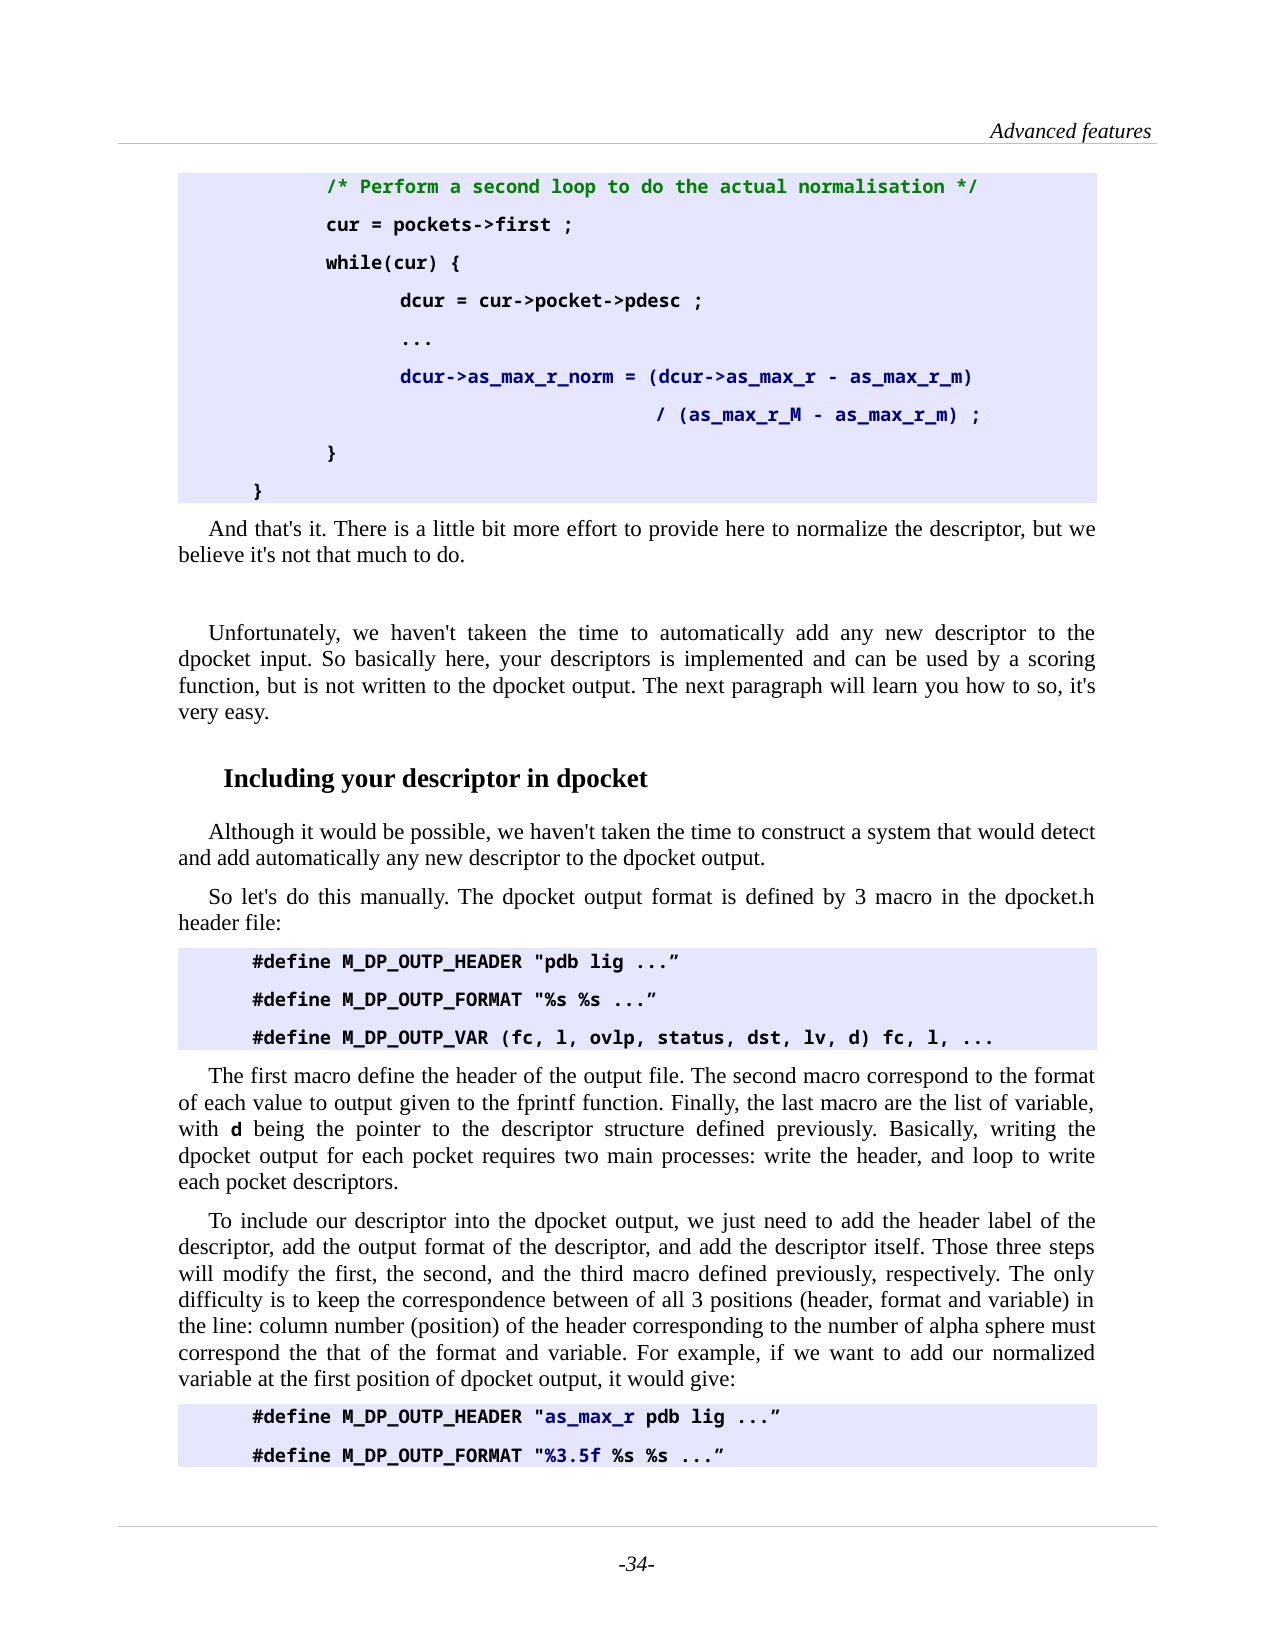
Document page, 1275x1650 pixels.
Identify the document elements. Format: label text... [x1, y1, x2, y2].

text ... [178, 325, 1097, 351]
text /* Perform a second loop to do the actual normalisation */ [178, 173, 1097, 198]
text And that's it. There is a little bit more effort to provide here to normalize the descriptor, but we believe it's not that much to do. [178, 515, 1097, 568]
subtitle Including your descriptor in dpocket [223, 763, 1157, 794]
text #define M_DP_OUTP_FORMAT "%s %s ...” [178, 986, 1097, 1012]
text The first macro define the header of the output file. The second macro correspond to the format of each value to output given to the fprintf function. Finally, the last macro are the list of variable, with d being the pointer to the descriptor structure defined previously. Basically, writing the dpocket output for each pocket requires two main processes: write the header, and loop to write each pocket descriptors. [178, 1062, 1097, 1194]
text To include our descriptor into the dpocket output, we just need to add the header label of the descriptor, add the output format of the descriptor, and add the descriptor itself. Those three steps will modify the first, the second, and the third macro defined previously, respectively. The only difficulty is to keep the correspondence between of all 3 positions (header, format and variable) in the line: column number (position) of the header corresponding to the number of alpha sphere must correspond the that of the format and variable. For example, if we want to add our normalized variable at the first position of dpocket output, it would give: [178, 1207, 1097, 1391]
text #define M_DP_OUTP_VAR (fc, l, ovlp, status, dst, lv, d) fc, l, ... [178, 1024, 1097, 1050]
text Unfortunately, we haven't takeen the time to automatically add any new descriptor to the dpocket input. So basically here, your descriptors is implemented and can be used by a scoring function, but is not written to the dpocket output. The next paragraph will learn you how to so, it's very easy. [178, 619, 1097, 724]
text cur = pockets->first ; [178, 211, 1097, 236]
text #define M_DP_OUTP_HEADER "pdb lig ...” [178, 948, 1097, 974]
text / (as_max_r_M - as_max_r_m) ; [178, 401, 1097, 427]
text So let's do this manually. The dpocket output format is defined by 3 macro in the dpocket.h header file: [178, 883, 1097, 936]
text #define M_DP_OUTP_HEADER "as_max_r pdb lig ...” [178, 1404, 1097, 1429]
text dcur->as_max_r_norm = (dcur->as_max_r - as_max_r_m) [178, 363, 1097, 388]
text #define M_DP_OUTP_FORMAT "%3.5f %s %s ...” [178, 1442, 1097, 1467]
text } [178, 439, 1097, 464]
text } [178, 477, 1097, 503]
text dcur = cur->pocket->pdesc ; [178, 287, 1097, 312]
text while(cur) { [178, 249, 1097, 274]
text Although it would be possible, we haven't taken the time to construct a system that would detect and add automatically any new descriptor to the dpocket output. [178, 818, 1097, 870]
